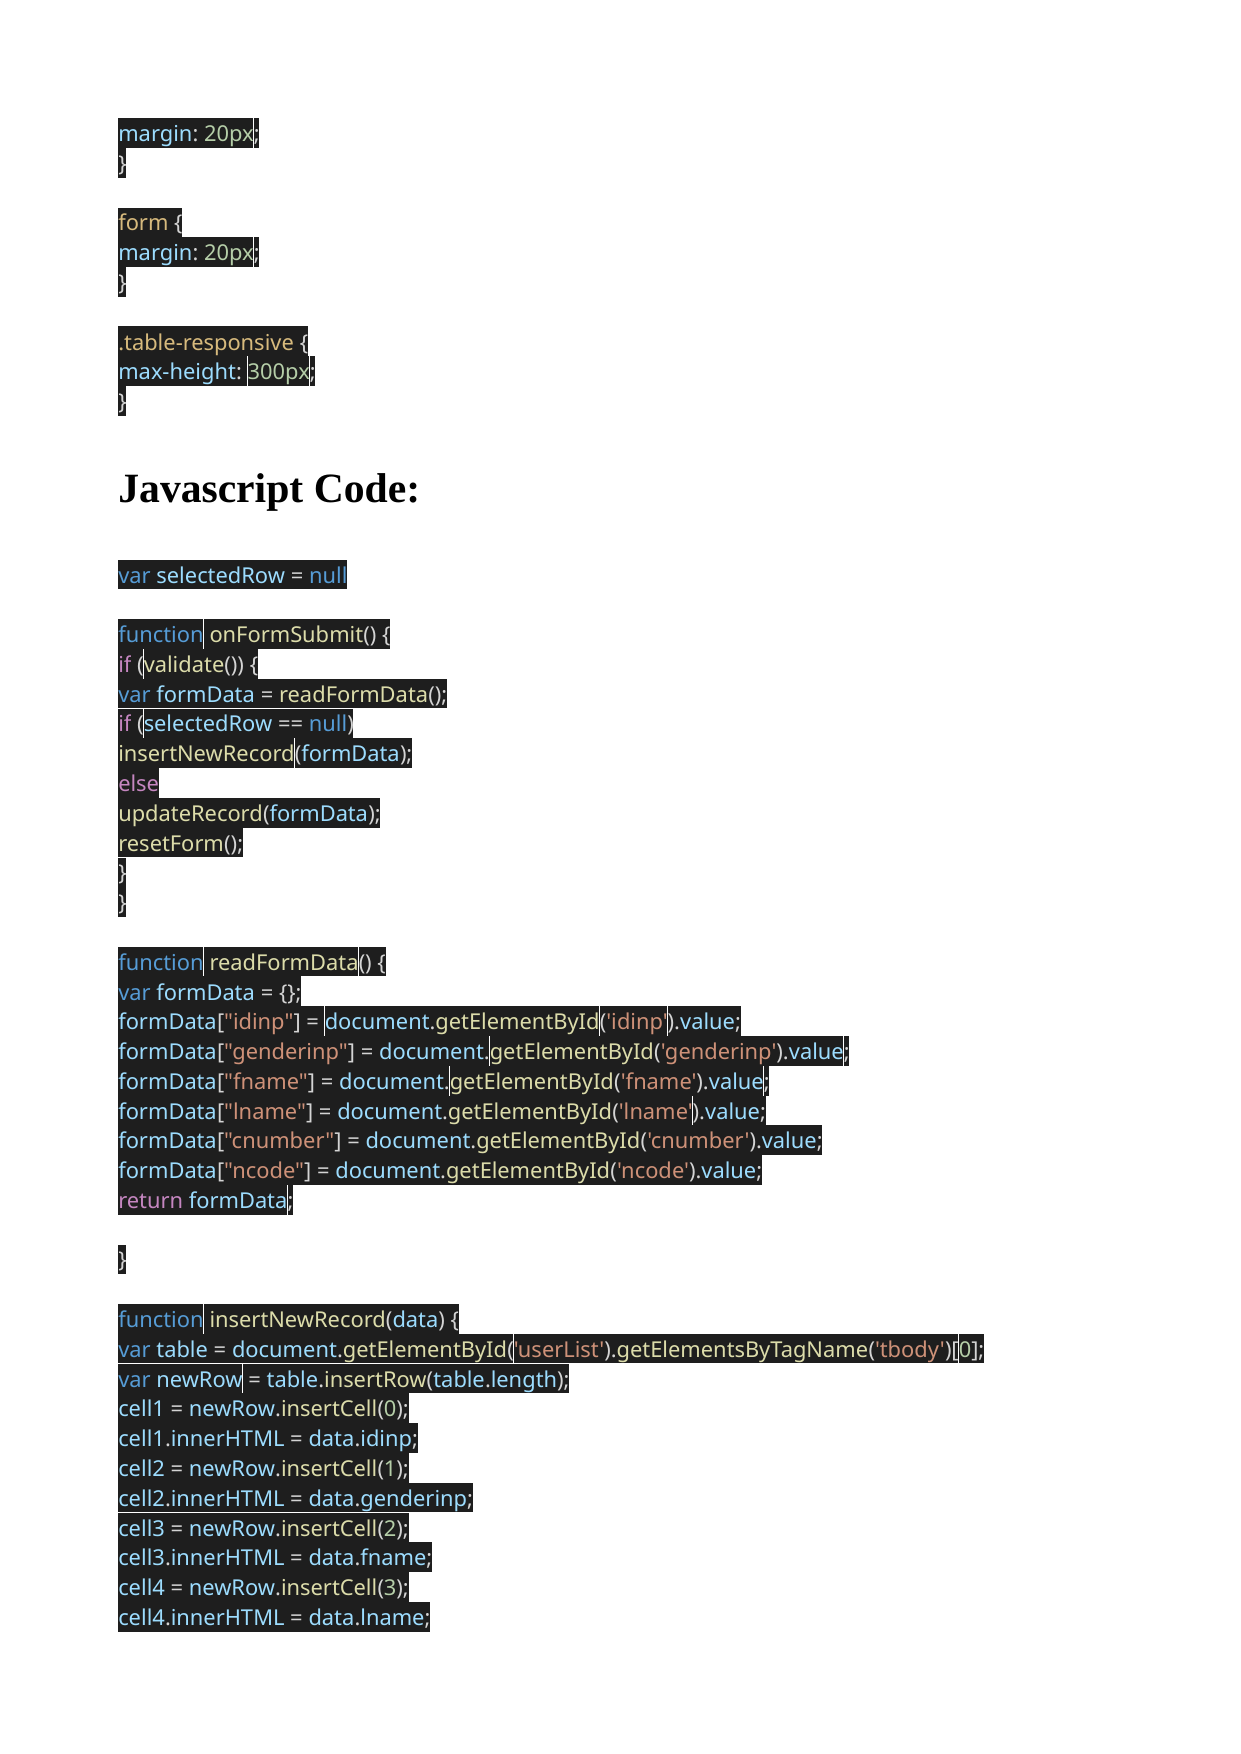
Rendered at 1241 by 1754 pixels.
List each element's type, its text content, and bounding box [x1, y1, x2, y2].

text if (validate()) { [118, 649, 1122, 679]
text form { [118, 207, 1122, 237]
text cell3 = newRow.insertCell(2); [118, 1512, 1122, 1542]
text max-height: 300px; [118, 356, 1122, 386]
text .table-responsive { [118, 326, 1122, 356]
text formData["fname"] = document.getElementById('fname').value; [118, 1066, 1122, 1096]
text var formData = {}; [118, 976, 1122, 1006]
text var selectedRow = null [118, 559, 1122, 589]
text insertNewRecord(formData); [118, 738, 1122, 768]
text resetForm(); [118, 828, 1122, 857]
text function insertNewRecord(data) { [118, 1304, 1122, 1334]
text cell1.innerHTML = data.idinp; [118, 1423, 1122, 1453]
text updateRecord(formData); [118, 798, 1122, 828]
text formData["cnumber"] = document.getElementById('cnumber').value; [118, 1125, 1122, 1155]
text cell2 = newRow.insertCell(1); [118, 1453, 1122, 1483]
text var table = document.getElementById('userList').getElementsByTagName('tbody')[0]; [118, 1334, 1122, 1363]
text var newRow = table.insertRow(table.length); [118, 1363, 1122, 1393]
text if (selectedRow == null) [118, 708, 1122, 738]
text formData["lname"] = document.getElementById('lname').value; [118, 1096, 1122, 1125]
text formData["ncode"] = document.getElementById('ncode').value; [118, 1155, 1122, 1185]
text formData["idinp"] = document.getElementById('idinp').value; [118, 1006, 1122, 1036]
text cell4.innerHTML = data.lname; [118, 1602, 1122, 1632]
text function readFormData() { [118, 947, 1122, 976]
text cell2.innerHTML = data.genderinp; [118, 1483, 1122, 1512]
text } [118, 857, 1122, 887]
text cell3.innerHTML = data.fname; [118, 1542, 1122, 1572]
text function onFormSubmit() { [118, 619, 1122, 649]
text } [118, 1244, 1122, 1274]
text margin: 20px; [118, 118, 1122, 148]
text else [118, 768, 1122, 798]
text cell4 = newRow.insertCell(3); [118, 1572, 1122, 1602]
text } [118, 386, 1122, 416]
text return formData; [118, 1185, 1122, 1215]
text margin: 20px; [118, 237, 1122, 267]
text } [118, 148, 1122, 178]
text } [118, 267, 1122, 297]
text var formData = readFormData(); [118, 679, 1122, 708]
text } [118, 887, 1122, 917]
text formData["genderinp"] = document.getElementById('genderinp').value; [118, 1036, 1122, 1066]
text Javascript Code: [118, 464, 1122, 512]
text cell1 = newRow.insertCell(0); [118, 1393, 1122, 1423]
